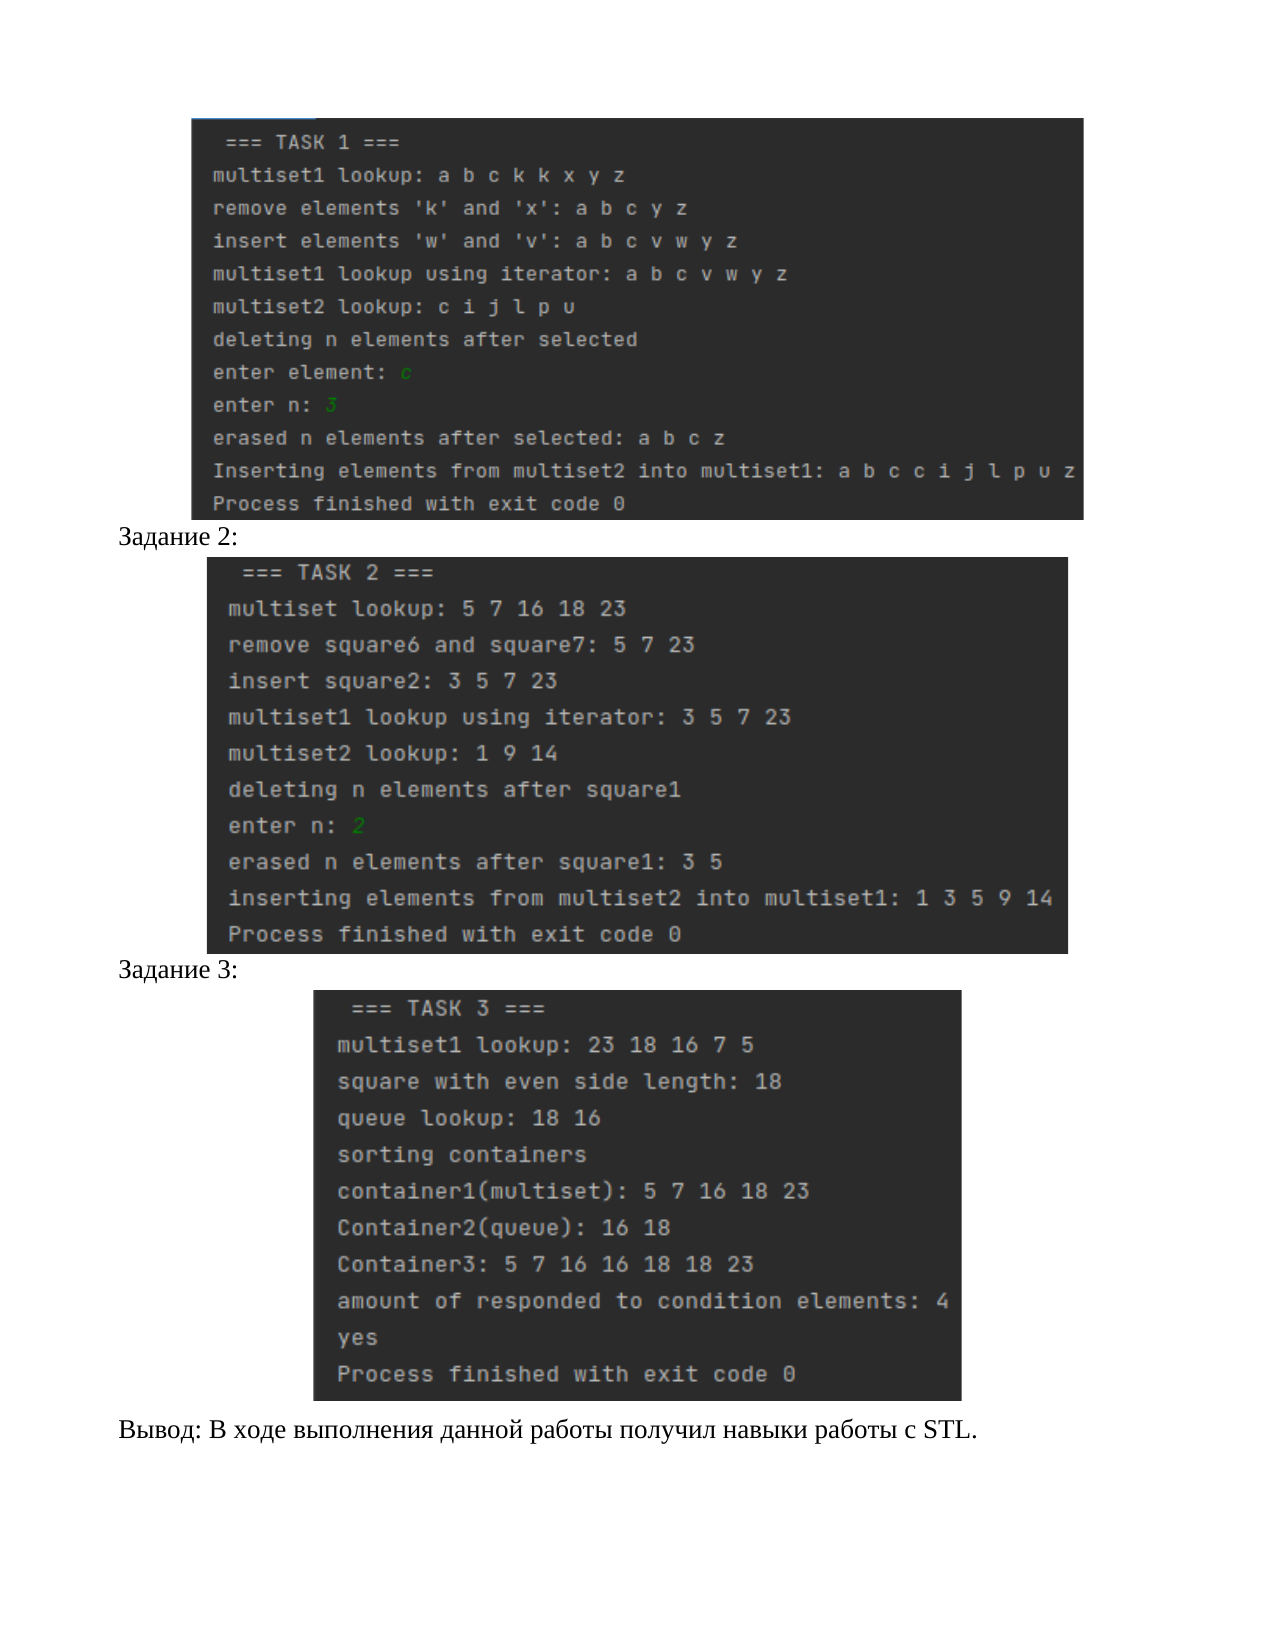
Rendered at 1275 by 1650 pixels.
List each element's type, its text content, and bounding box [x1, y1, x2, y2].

text Задание 3: [118, 632, 1157, 984]
text Вывод: В ходе выполнения данной работы получил навыки работы с STL. [118, 1413, 1157, 1444]
text Задание 2: [118, 193, 1157, 551]
picture [191, 118, 1084, 520]
picture [206, 557, 1069, 954]
picture [313, 990, 962, 1401]
